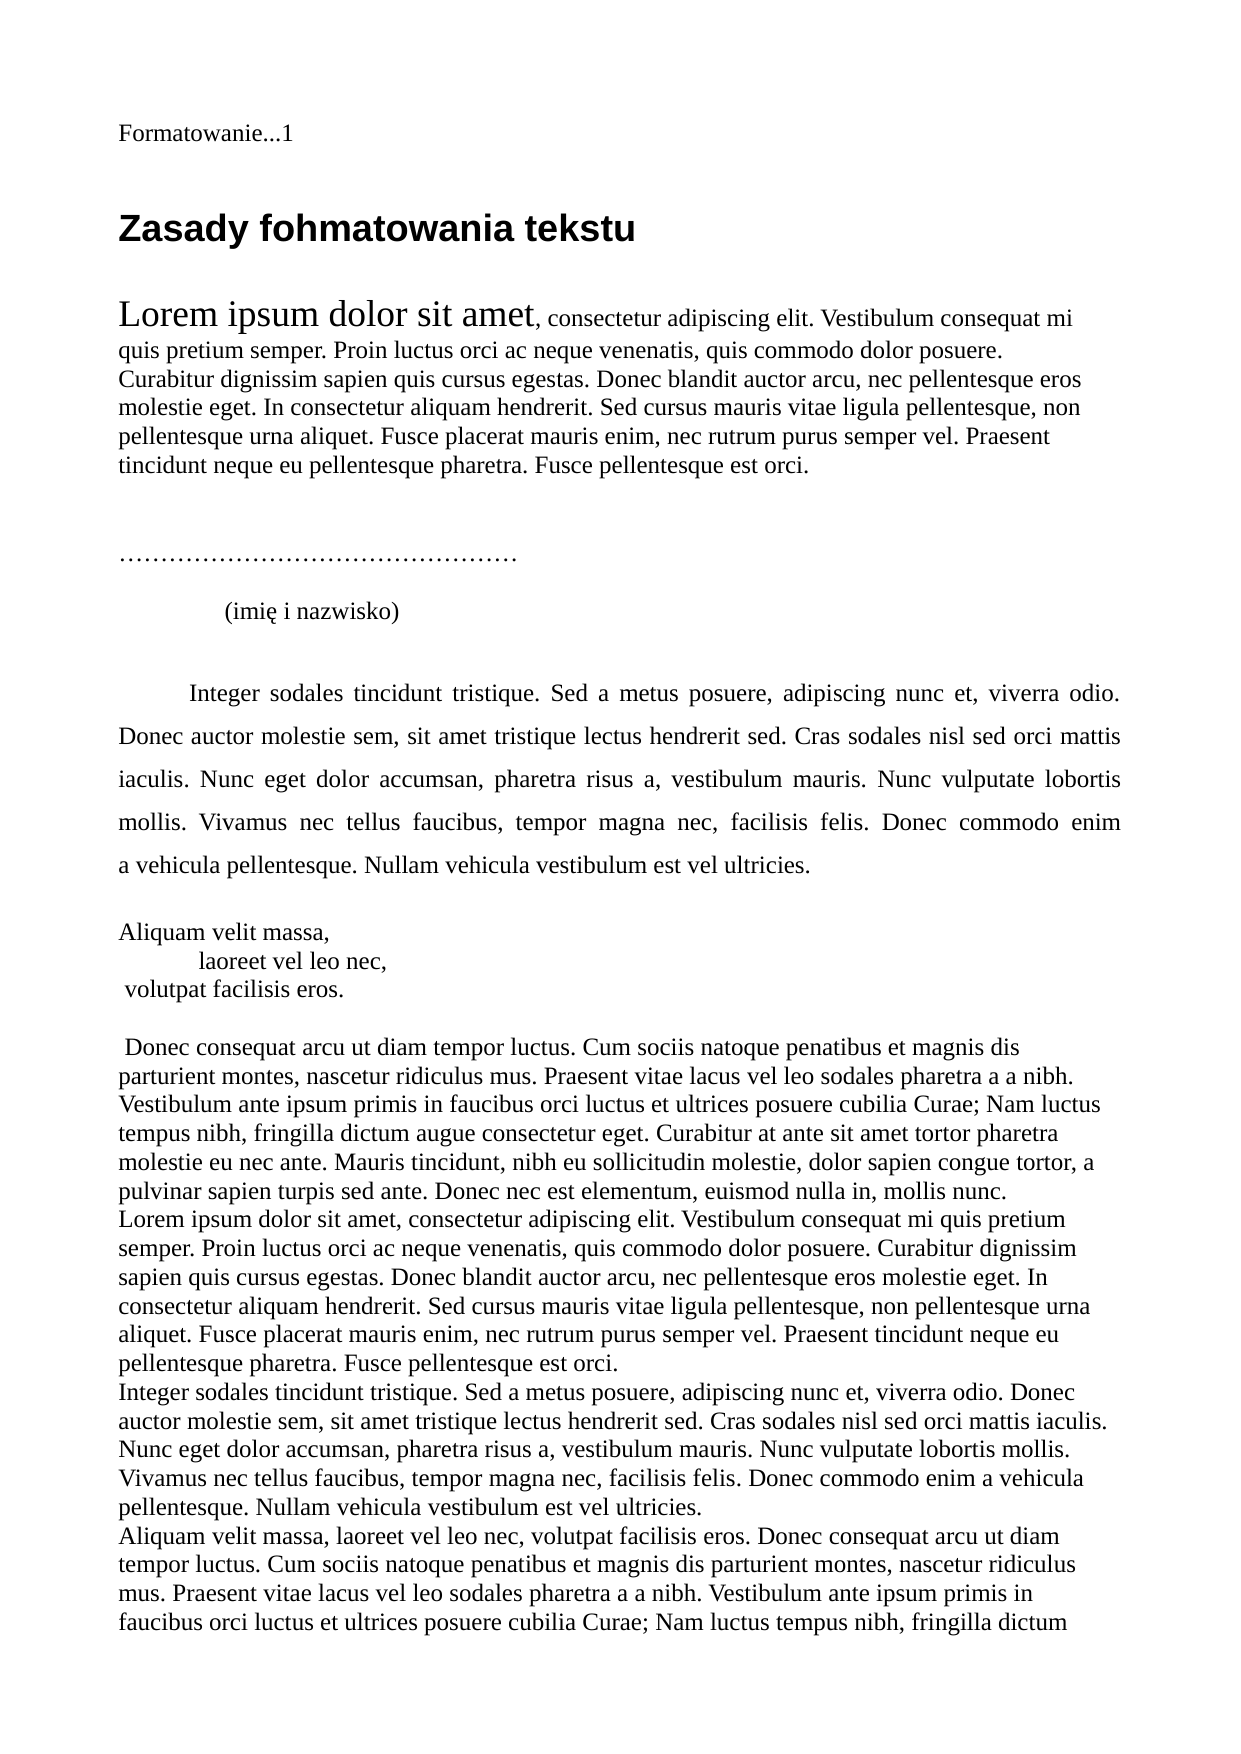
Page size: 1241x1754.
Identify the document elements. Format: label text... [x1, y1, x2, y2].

text (imię i nazwisko) [224, 596, 1122, 624]
text Aliquam velit massa, laoreet vel leo nec, volutpat facilisis eros. Donec consequat arcu ut diam tempor luctus. Cum sociis natoque penatibus et magnis dis parturient montes, nascetur ridiculus mus. Praesent vitae lacus vel leo sodales pharetra a a nibh. Vestibulum ante ipsum primis in faucibus orci luctus et ultrices posuere cubilia Curae; Nam luctus tempus nibh, fringilla dictum augue consectetur eget. Curabitur at ante sit amet tortor pharetra molestie eu nec ante. Mauris tincidunt, nibh eu sollicitudin molestie, dolor sapien congue tortor, a pulvinar sapien turpis sed ante. Donec nec est elementum, euismod nulla in, mollis nunc. [118, 917, 1122, 1204]
text Lorem ipsum dolor sit amet, consectetur adipiscing elit. Vestibulum consequat mi quis pretium semper. Proin luctus orci ac neque venenatis, quis commodo dolor posuere. Curabitur dignissim sapien quis cursus egestas. Donec blandit auctor arcu, nec pellentesque eros molestie eget. In consectetur aliquam hendrerit. Sed cursus mauris vitae ligula pellentesque, non pellentesque urna aliquet. Fusce placerat mauris enim, nec rutrum purus semper vel. Praesent tincidunt neque eu pellentesque pharetra. Fusce pellentesque est orci. [118, 292, 1098, 479]
subtitle Zasady fohmatowania tekstu [118, 206, 1122, 250]
text Aliquam velit massa, laoreet vel leo nec, volutpat facilisis eros. Donec consequat arcu ut diam tempor luctus. Cum sociis natoque penatibus et magnis dis parturient montes, nascetur ridiculus mus. Praesent vitae lacus vel leo sodales pharetra a a nibh. Vestibulum ante ipsum primis in faucibus orci luctus et ultrices posuere cubilia Curae; Nam luctus tempus nibh, fringilla dictum [118, 1521, 1122, 1636]
text Integer sodales tincidunt tristique. Sed a metus posuere, adipiscing nunc et, viverra odio. Donec auctor molestie sem, sit amet tristique lectus hendrerit sed. Cras sodales nisl sed orci mattis iaculis. Nunc eget dolor accumsan, pharetra risus a, vestibulum mauris. Nunc vulputate lobortis mollis. Vivamus nec tellus faucibus, tempor magna nec, facilisis felis. Donec commodo enim a vehicula pellentesque. Nullam vehicula vestibulum est vel ultricies. [118, 1377, 1122, 1521]
text Lorem ipsum dolor sit amet, consectetur adipiscing elit. Vestibulum consequat mi quis pretium semper. Proin luctus orci ac neque venenatis, quis commodo dolor posuere. Curabitur dignissim sapien quis cursus egestas. Donec blandit auctor arcu, nec pellentesque eros molestie eget. In consectetur aliquam hendrerit. Sed cursus mauris vitae ligula pellentesque, non pellentesque urna aliquet. Fusce placerat mauris enim, nec rutrum purus semper vel. Praesent tincidunt neque eu pellentesque pharetra. Fusce pellentesque est orci. [118, 1204, 1122, 1377]
text Integer sodales tincidunt tristique. Sed a metus posuere, adipiscing nunc et, viverra odio. Donec auctor molestie sem, sit amet tristique lectus hendrerit sed. Cras sodales nisl sed orci mattis iaculis. Nunc eget dolor accumsan, pharetra risus a, vestibulum mauris. Nunc vulputate lobortis mollis. Vivamus nec tellus faucibus, tempor magna nec, facilisis felis. Donec commodo enim a vehicula pellentesque. Nullam vehicula vestibulum est vel ultricies. [118, 678, 1122, 879]
text ………………………………………… [118, 538, 1104, 566]
